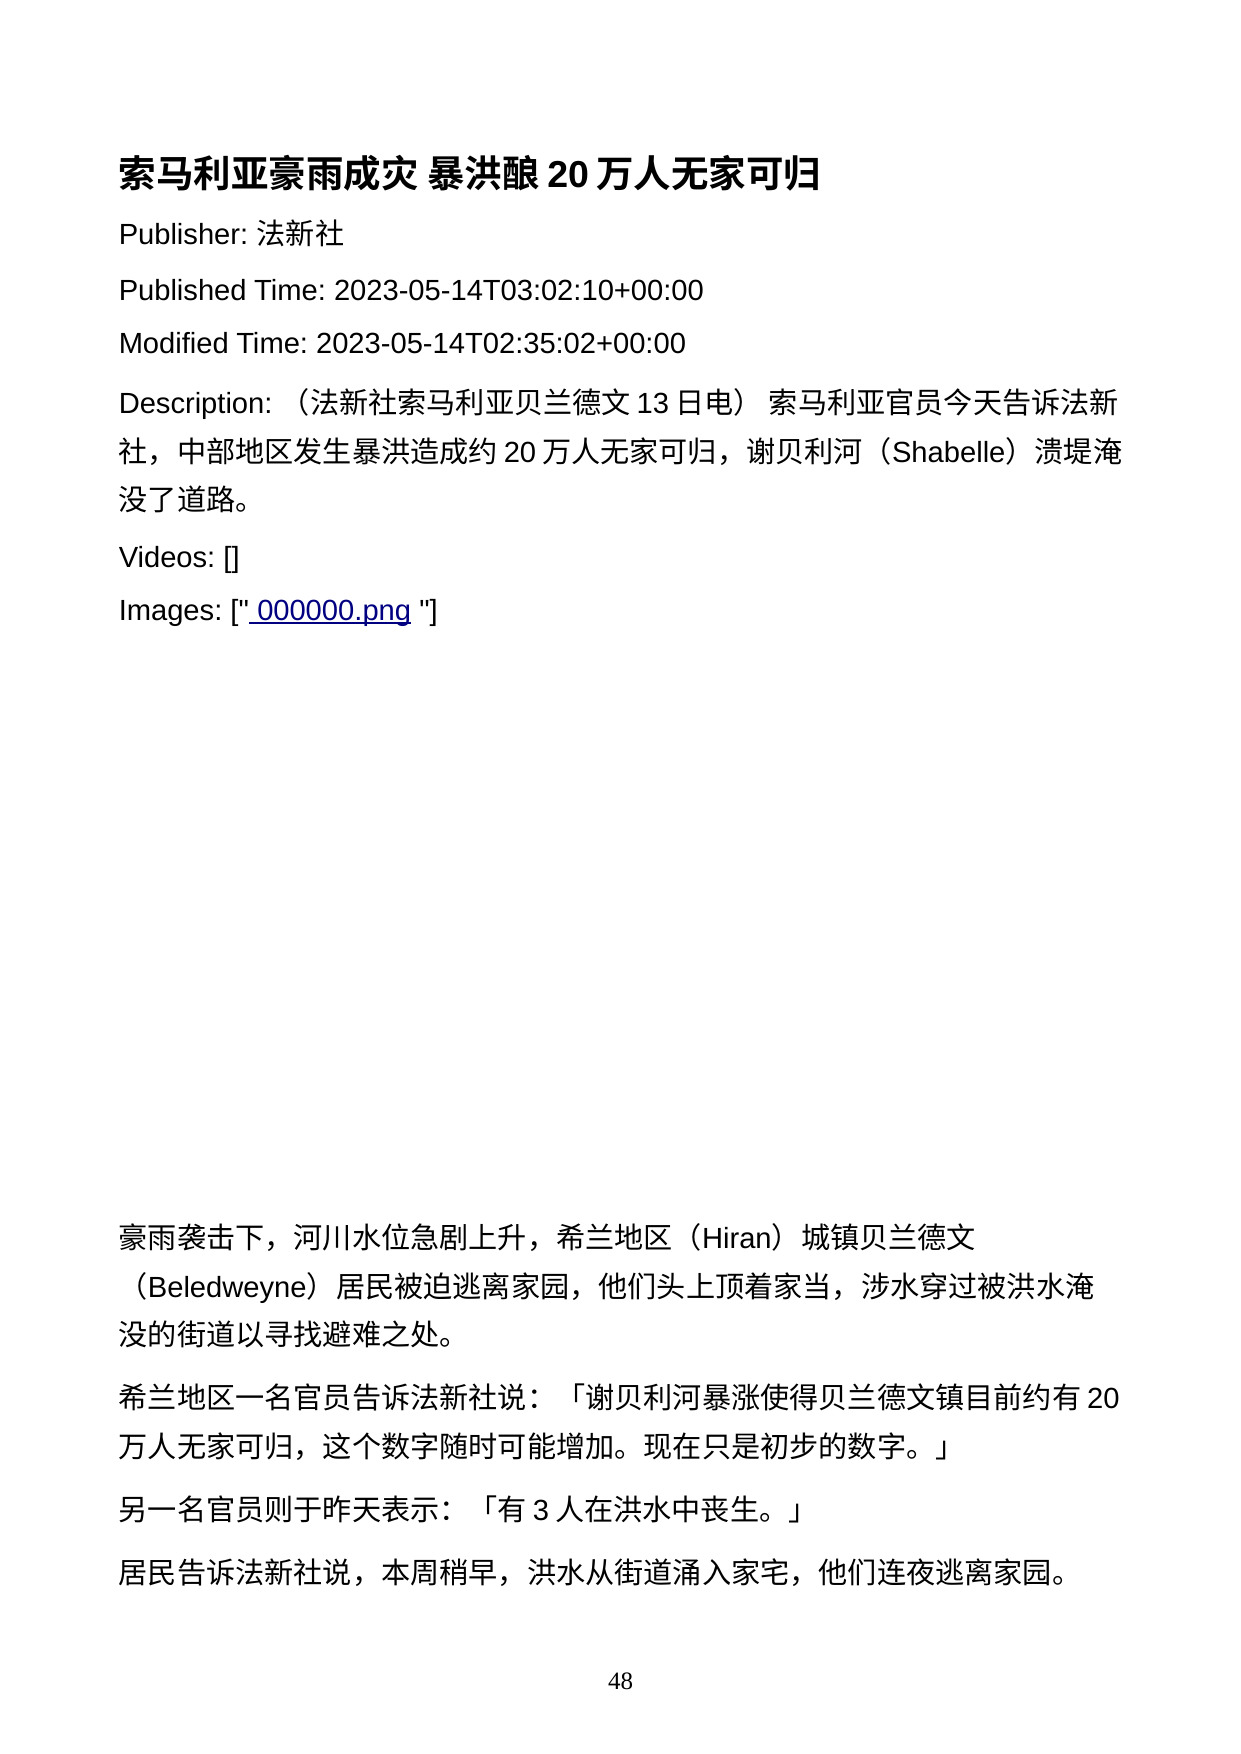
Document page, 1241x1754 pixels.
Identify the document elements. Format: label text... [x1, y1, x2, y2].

text Modified Time: 2023-05-14T02:35:02+00:00 [118, 327, 1122, 360]
text 豪雨袭击下，河川水位急剧上升，希兰地区（Hiran）城镇贝兰德文（Beledweyne）居民被迫逃离家园，他们头上顶着家当，涉水穿过被洪水淹没的街道以寻找避难之处。 [118, 1214, 1122, 1354]
text Videos: [] [118, 540, 1122, 573]
text 另一名官员则于昨天表示：「有3人在洪水中丧生。」 [118, 1486, 1122, 1529]
text Published Time: 2023-05-14T03:02:10+00:00 [118, 273, 1122, 307]
text Description: （法新社索马利亚贝兰德文13日电） 索马利亚官员今天告诉法新社，中部地区发生暴洪造成约20万人无家可归，谢贝利河（Shabelle）溃堤淹没了道路。 [118, 380, 1122, 519]
subtitle 索马利亚豪雨成灾 暴洪酿20万人无家可归 [118, 143, 1122, 198]
text Publisher: 法新社 [118, 210, 1122, 253]
text 希兰地区一名官员告诉法新社说：「谢贝利河暴涨使得贝兰德文镇目前约有20万人无家可归，这个数字随时可能增加。现在只是初步的数字。」 [118, 1375, 1122, 1466]
text 居民告诉法新社说，本周稍早，洪水从街道涌入家宅，他们连夜逃离家园。 [118, 1549, 1122, 1592]
text Images: [" 000000.png "] [118, 593, 1122, 627]
